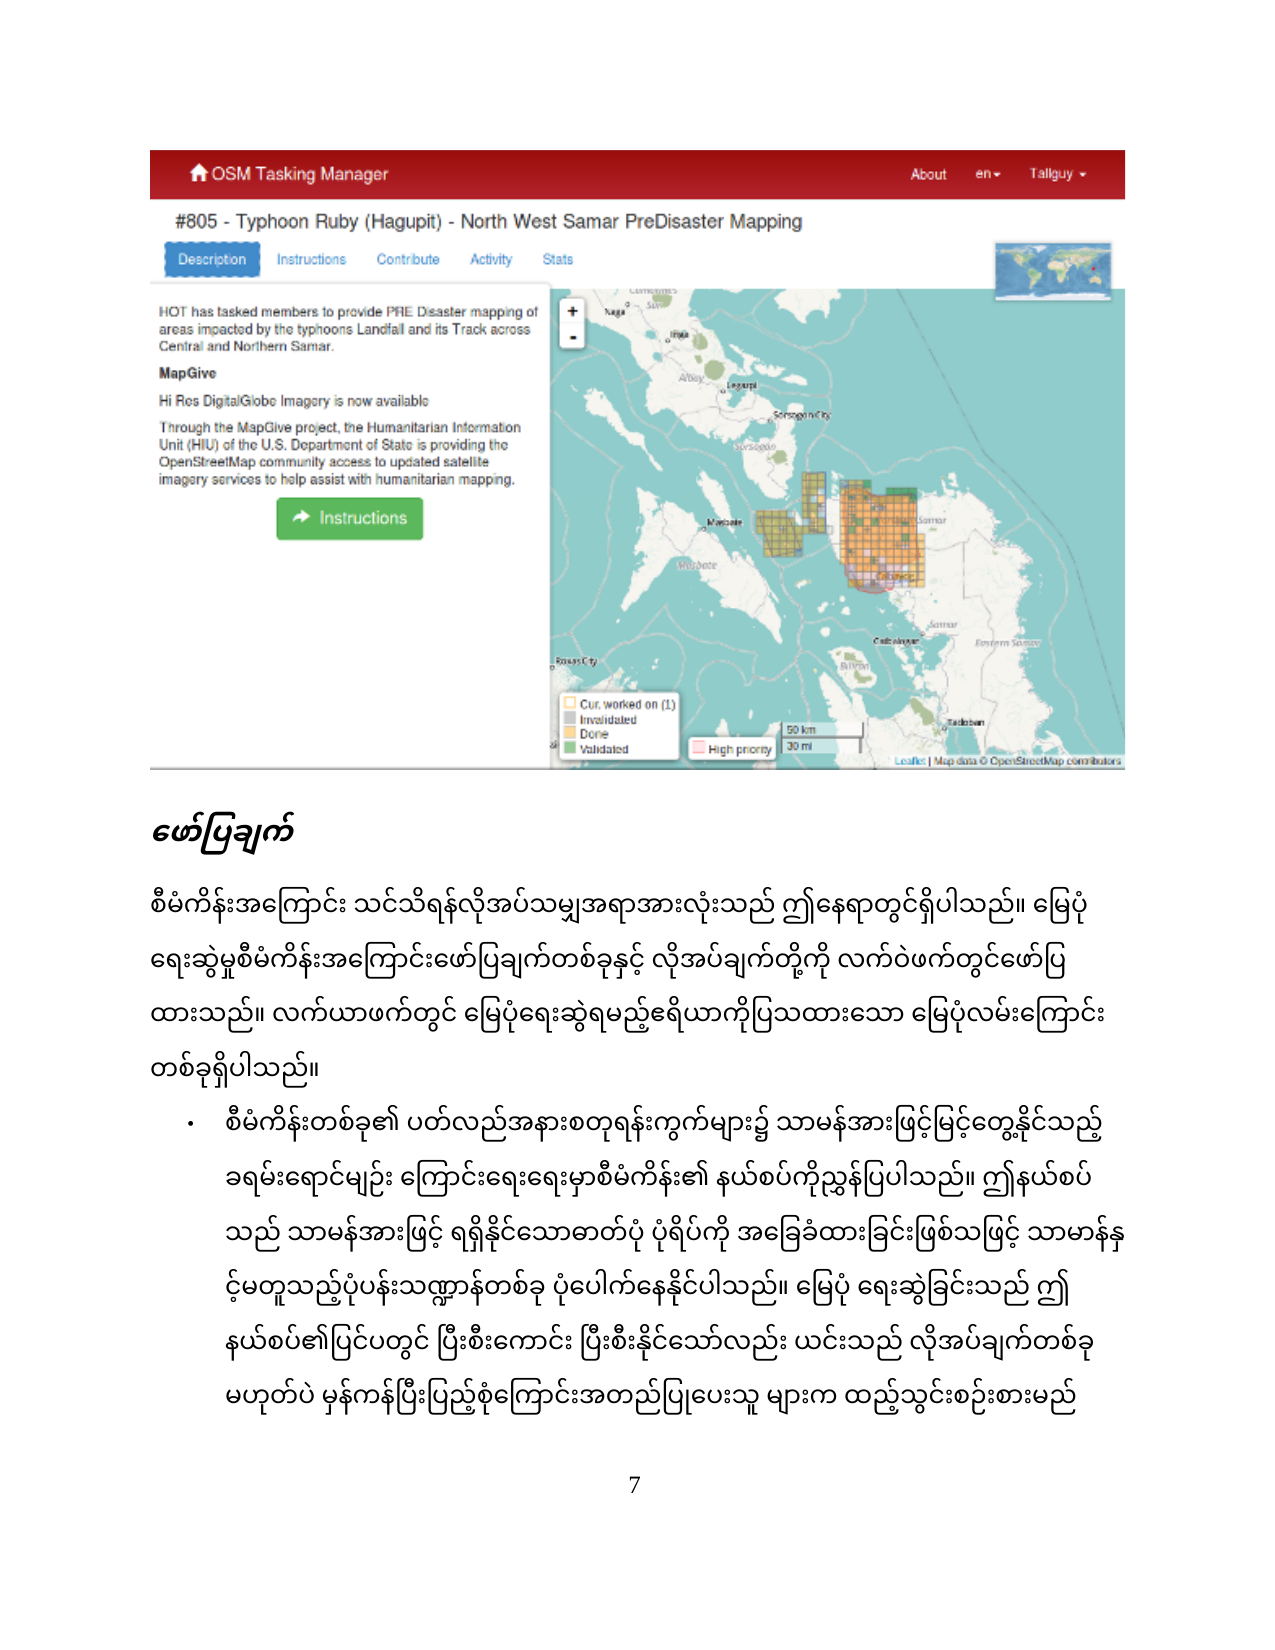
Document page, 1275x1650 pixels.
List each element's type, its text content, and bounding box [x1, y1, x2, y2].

text စီမံကိန်းအကြောင်း သင်သိရန်လိုအပ်သမျှအရာအားလုံးသည် ဤနေရာတွင်ရှိပါသည်။ မြေပုံရေးဆွဲမှုစီမံကိန်းအကြောင်းဖော်ပြချက်တစ်ခုနှင့် လိုအပ်ချက်တို့ကို လက်ဝဲဖက်တွင်ဖော်ပြထားသည်။ လက်ယာဖက်တွင် မြေပုံရေးဆွဲရမည့်ဧရိယာကိုပြသထားသော မြေပုံလမ်းကြောင်းတစ်ခုရှိပါသည်။ [150, 879, 1125, 1098]
subtitle ဖော်ပြချက် [150, 803, 1125, 867]
picture [150, 150, 1125, 770]
list စီမံကိန်းတစ်ခု၏ ပတ်လည်အနားစတုရန်းကွက်များ၌ သာမန်အားဖြင့်မြင့်တွေ့နိုင်သည့် ခရမ်းရောင်မျဉ်း ကြောင်းရေးရေးမှာစီမံကိန်း၏ နယ်စပ်ကိုညွှန်ပြပါသည်။ ဤနယ်စပ်သည် သာမန်အားဖြင့် ရရှိနိုင်သောဓာတ်ပုံ ပုံရိပ်ကို အခြေခံထားခြင်းဖြစ်သဖြင့် သာမာန်နှင့်မတူသည့်ပုံပန်းသဏ္ဍာန်တစ်ခု ပုံပေါက်နေနိုင်ပါသည်။ မြေပုံ ရေးဆွဲခြင်းသည် ဤနယ်စပ်၏ပြင်ပတွင် ပြီးစီးကောင်း ပြီးစီးနိုင်သော်လည်း ယင်းသည် လိုအပ်ချက်တစ်ခုမဟုတ်ပဲ မှန်ကန်ပြီးပြည့်စုံကြောင်းအတည်ပြုပေးသူ များက ထည့်သွင်းစဉ်းစားမည် [187, 1098, 1125, 1425]
